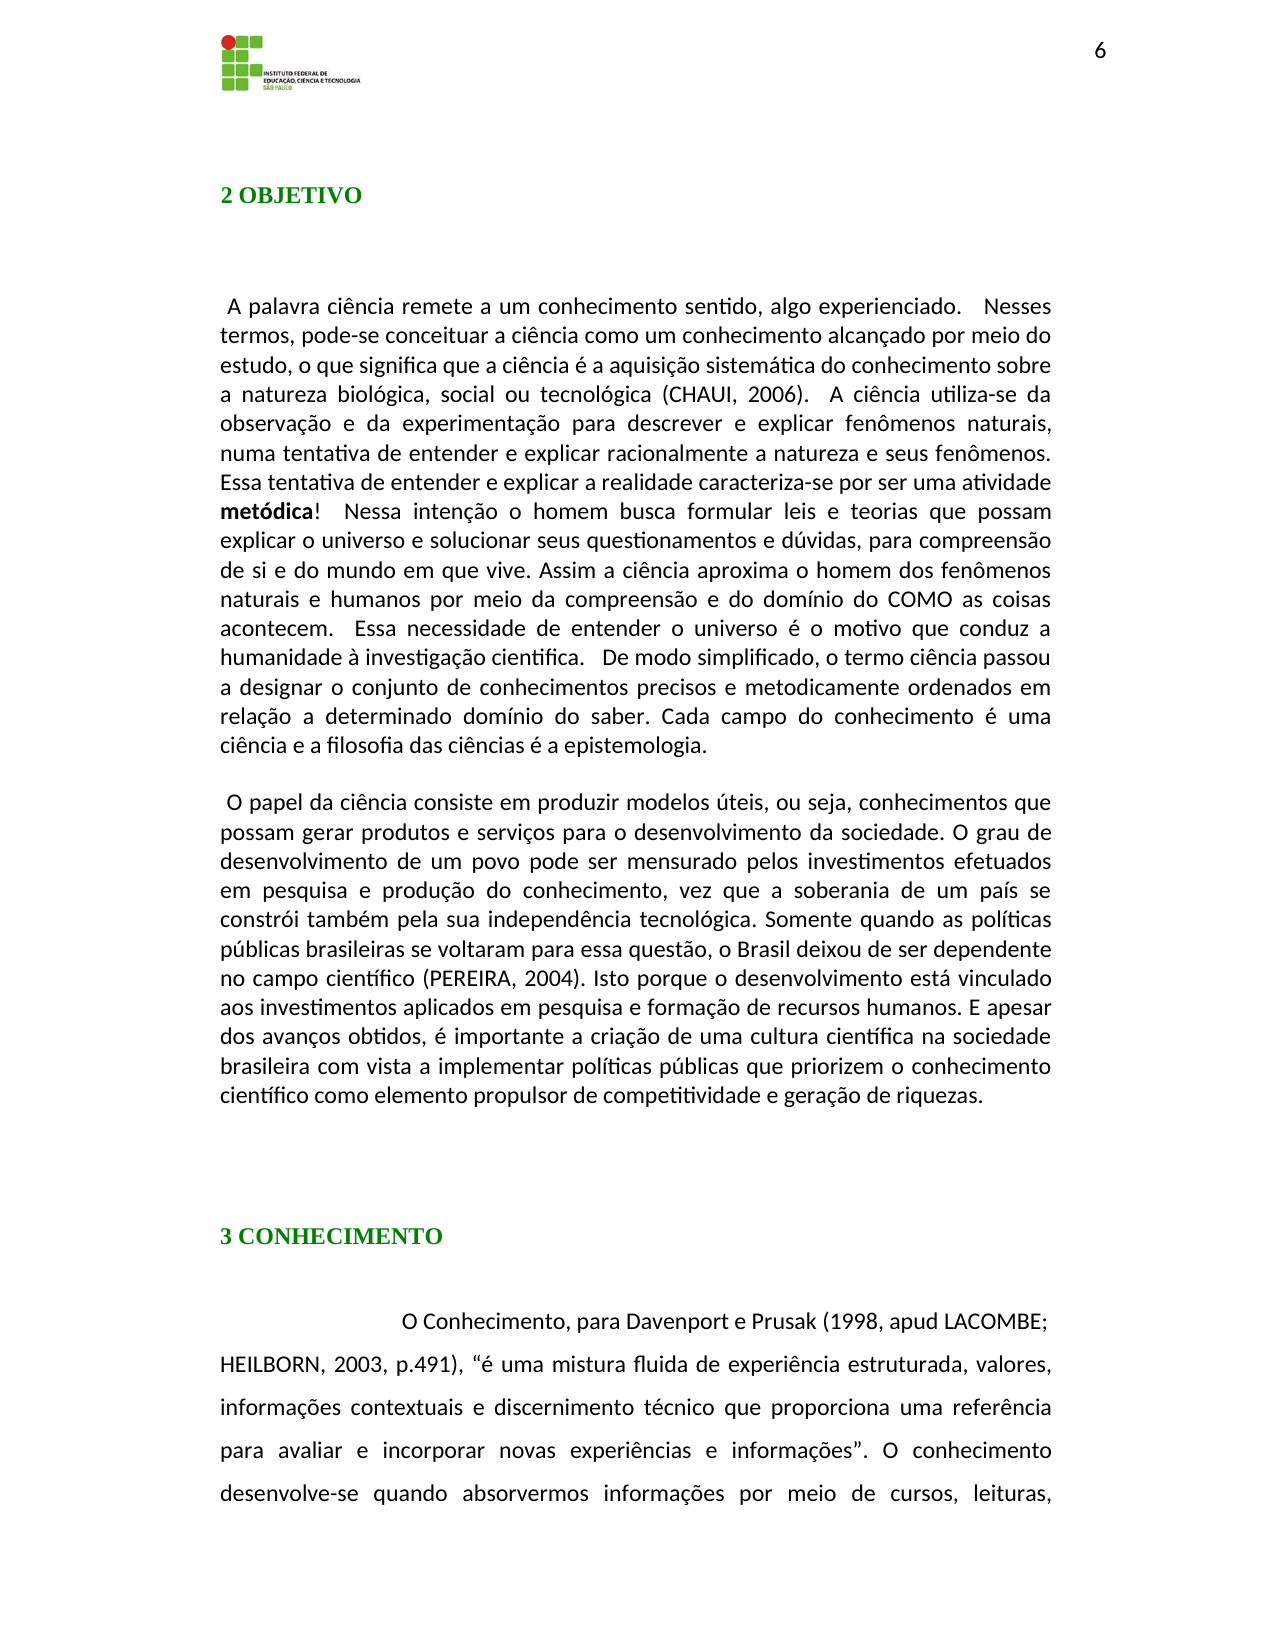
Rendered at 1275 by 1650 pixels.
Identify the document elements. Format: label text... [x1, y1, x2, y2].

text HEILBORN, 2003, p.491), “é uma mistura fluida de experiência estruturada, valores, informações contextuais e discernimento técnico que proporciona uma referência para avaliar e incorporar novas experiências e informações”. O conhecimento desenvolve-se quando absorvermos informações por meio de cursos, leituras, [220, 1349, 1053, 1508]
text A palavra ciência remete a um conhecimento sentido, algo experienciado. Nesses termos, pode-se conceituar a ciência como um conhecimento alcançado por meio do estudo, o que significa que a ciência é a aquisição sistemática do conhecimento sobre a natureza biológica, social ou tecnológica (CHAUI, 2006). A ciência utiliza-se da observação e da experimentação para descrever e explicar fenômenos naturais, numa tentativa de entender e explicar racionalmente a natureza e seus fenômenos. Essa tentativa de entender e explicar a realidade caracteriza-se por ser uma atividade metódica! Nessa intenção o homem busca formular leis e teorias que possam explicar o universo e solucionar seus questionamentos e dúvidas, para compreensão de si e do mundo em que vive. Assim a ciência aproxima o homem dos fenômenos naturais e humanos por meio da compreensão e do domínio do COMO as coisas acontecem. Essa necessidade de entender o universo é o motivo que conduz a humanidade à investigação cientifica. De modo simplificado, o termo ciência passou a designar o conjunto de conhecimentos precisos e metodicamente ordenados em relação a determinado domínio do saber. Cada campo do conhecimento é uma ciência e a filosofia das ciências é a epistemologia. [220, 291, 1053, 759]
picture [220, 35, 362, 92]
text O papel da ciência consiste em produzir modelos úteis, ou seja, conhecimentos que possam gerar produtos e serviços para o desenvolvimento da sociedade. O grau de desenvolvimento de um povo pode ser mensurado pelos investimentos efetuados em pesquisa e produção do conhecimento, vez que a soberania de um país se constrói também pela sua independência tecnológica. Somente quando as políticas públicas brasileiras se voltaram para essa questão, o Brasil deixou de ser dependente no campo científico (PEREIRA, 2004). Isto porque o desenvolvimento está vinculado aos investimentos aplicados em pesquisa e formação de recursos humanos. E apesar dos avanços obtidos, é importante a criação de uma cultura científica na sociedade brasileira com vista a implementar políticas públicas que priorizem o conhecimento científico como elemento propulsor de competitividade e geração de riquezas. [220, 787, 1053, 1109]
subtitle 3 CONHECIMENTO [220, 1222, 1054, 1250]
subtitle 2 OBJETIVO [221, 181, 1054, 208]
text O Conhecimento, para Davenport e Prusak (1998, apud LACOMBE; [219, 1306, 1054, 1335]
